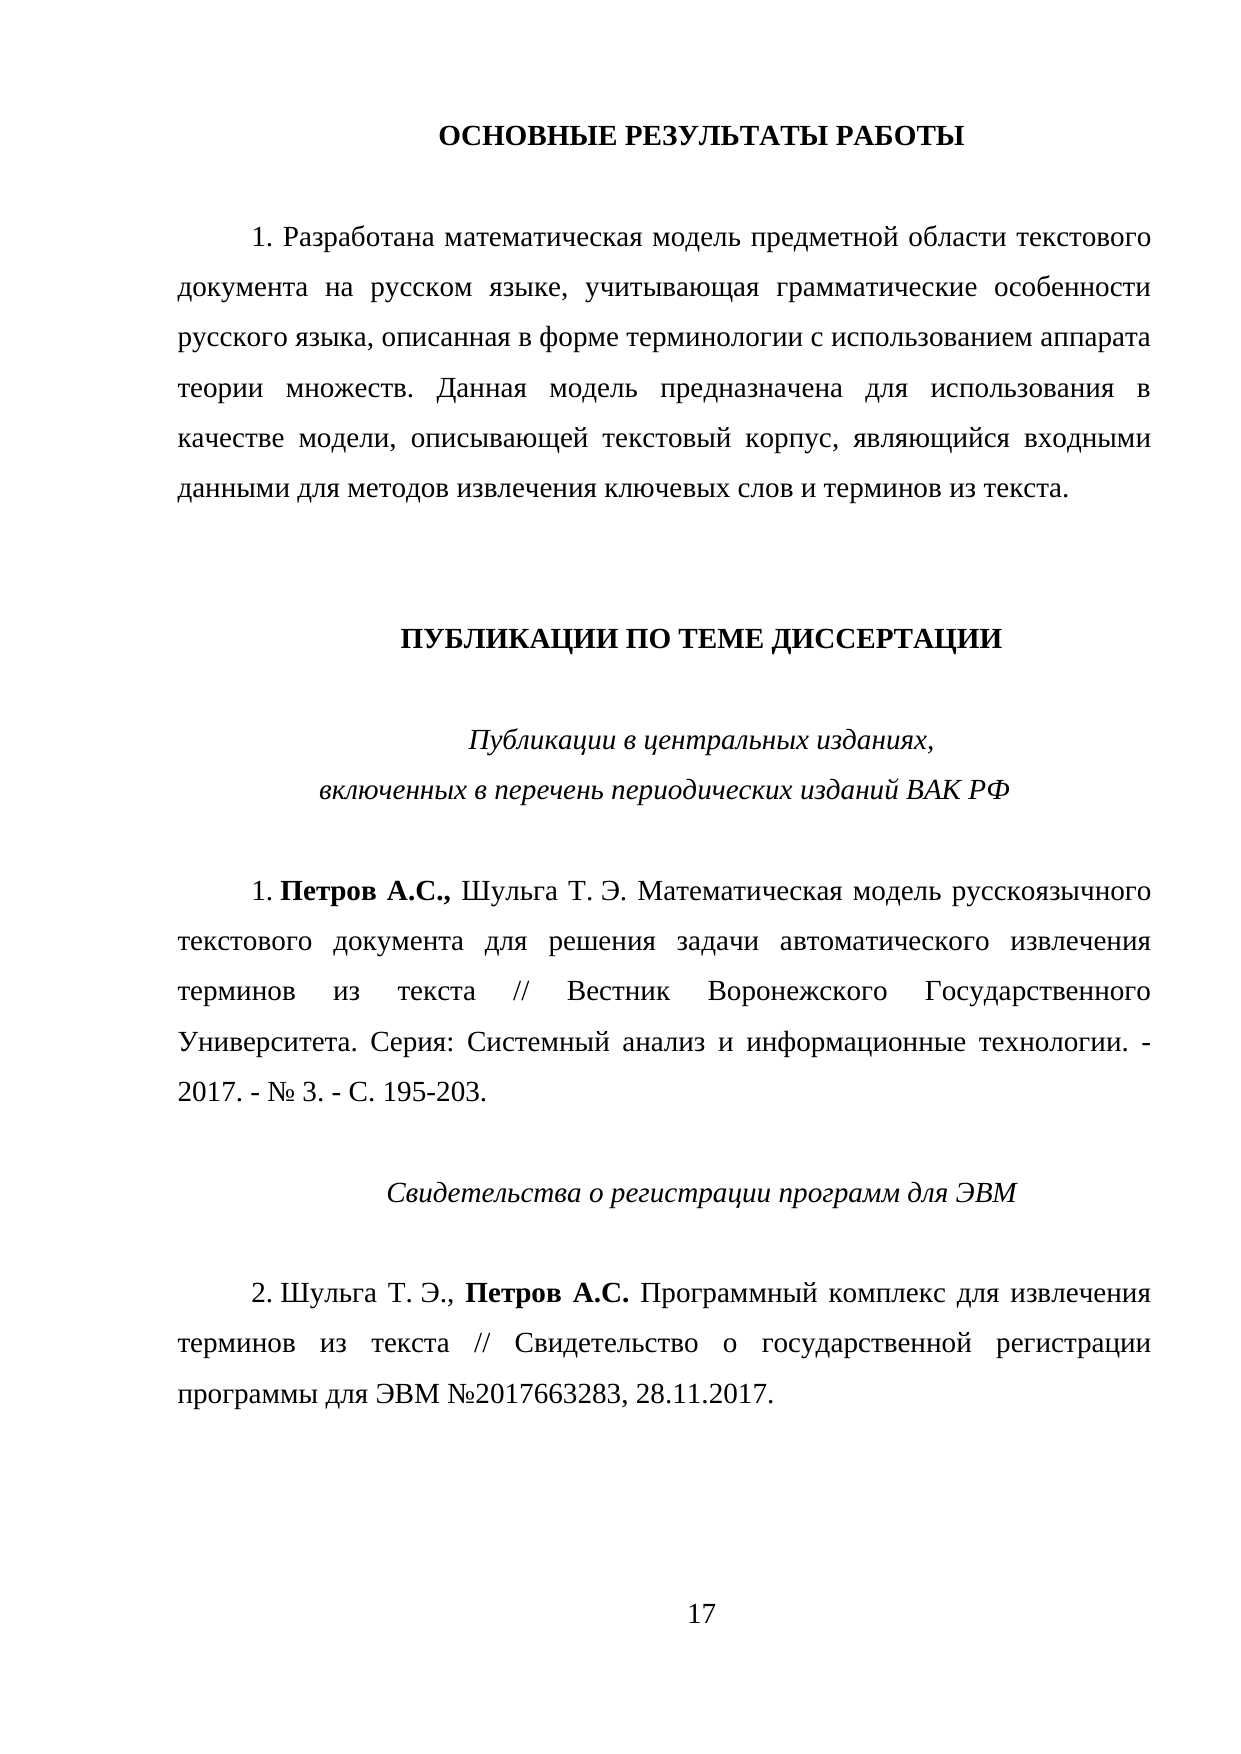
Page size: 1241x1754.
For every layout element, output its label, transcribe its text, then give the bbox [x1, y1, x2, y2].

text 1. Петров А.С., Шульга Т. Э. Математическая модель русскоязычного текстового документа для решения задачи автоматического извлечения терминов из текста // Вестник Воронежского Государственного Университета. Серия: Системный анализ и информационные технологии. - 2017. - № 3. - С. 195-203. [177, 873, 1152, 1108]
text Публикации в центральных изданиях, включенных в перечень периодических изданий ВАК РФ [177, 722, 1152, 806]
text Свидетельства о регистрации программ для ЭВМ [177, 1175, 1152, 1208]
text 2. Шульга Т. Э., Петров А.С. Программный комплекс для извлечения терминов из текста // Свидетельство о государственной регистрации программы для ЭВМ №2017663283, 28.11.2017. [177, 1275, 1152, 1409]
text 1. Разработана математическая модель предметной области текстового документа на русском языке, учитывающая грамматические особенности русского языка, описанная в форме терминологии с использованием аппарата теории множеств. Данная модель предназначена для использования в качестве модели, описывающей текстовый корпус, являющийся входными данными для методов извлечения ключевых слов и терминов из текста. [177, 219, 1152, 504]
subtitle ПУБЛИКАЦИИ ПО ТЕМЕ ДИССЕРТАЦИИ [177, 621, 1152, 655]
subtitle ОСНОВНЫЕ РЕЗУЛЬТАТЫ РАБОТЫ [177, 118, 1152, 152]
